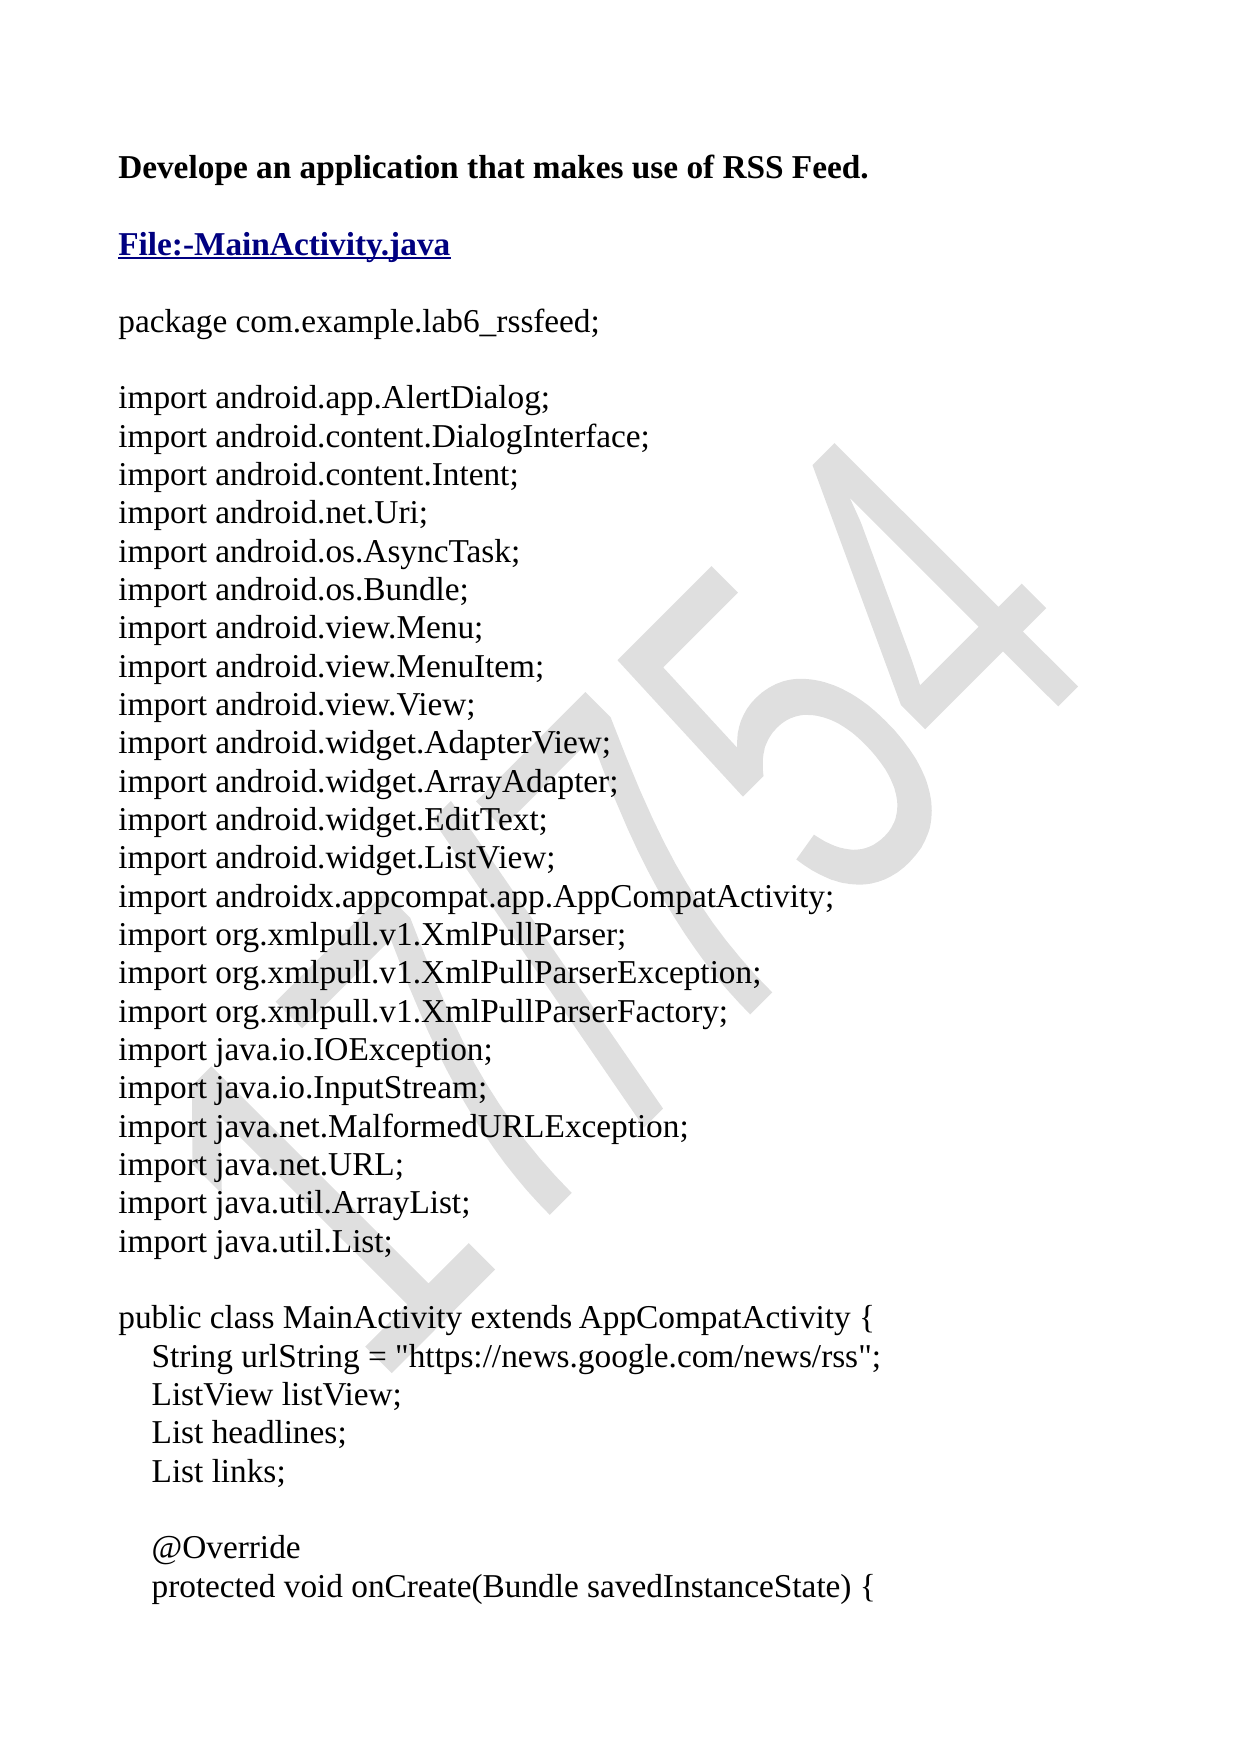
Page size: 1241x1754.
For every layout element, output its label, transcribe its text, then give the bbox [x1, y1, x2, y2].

text import org.xmlpull.v1.XmlPullParserException; [341, 953, 410, 991]
text import org.xmlpull.v1.XmlPullParserFactory; [118, 991, 301, 1029]
text import java.io.IOException; [118, 1029, 445, 1068]
text import java.util.List; [118, 1221, 360, 1259]
text import android.widget.AdapterView; [118, 723, 553, 761]
text ListView listView; [118, 1374, 1122, 1413]
text [680, 684, 774, 723]
text import org.xmlpull.v1.XmlPullParserException; [557, 953, 727, 991]
text import android.os.AsyncTask; [118, 531, 850, 569]
text import android.widget.ArrayAdapter; [918, 761, 1122, 799]
text [933, 684, 1122, 723]
text import java.util.List; [368, 1221, 1122, 1259]
text import java.io.IOException; [458, 1029, 602, 1068]
text import java.net.URL; [530, 1144, 1122, 1183]
text "https://news.google.com/news/rss"; [392, 1336, 1122, 1374]
text import android.widget.ArrayAdapter; [533, 761, 614, 799]
text [886, 493, 1122, 531]
text [962, 569, 1122, 608]
text import android.widget.AdapterView; [763, 723, 878, 761]
text import org.xmlpull.v1.XmlPullParserException; [118, 953, 323, 991]
text [927, 799, 1122, 838]
text import java.net.URL; [291, 1144, 519, 1183]
text import org.xmlpull.v1.XmlPullParser; [408, 914, 523, 953]
text import org.xmlpull.v1.XmlPullParser; [708, 914, 1122, 953]
text [879, 569, 958, 608]
text import java.net.MalformedURLException; [253, 1106, 490, 1144]
text public class MainActivity extends AppCompatActivity { [430, 1298, 1122, 1336]
text import android.widget.ArrayAdapter; [118, 761, 515, 799]
text import androidx.appcompat.app.AppCompatActivity; [684, 876, 1122, 914]
text [847, 454, 1122, 493]
text package com.example.lab6_rssfeed; [118, 301, 1122, 339]
text [834, 684, 917, 723]
text [893, 608, 977, 646]
text import androidx.appcompat.app.AppCompatActivity; [118, 876, 496, 914]
text import android.widget.AdapterView; [614, 723, 709, 761]
text import org.xmlpull.v1.XmlPullParserException; [738, 953, 1122, 991]
text import org.xmlpull.v1.XmlPullParserException; [425, 953, 549, 991]
text import java.io.InputStream; [118, 1068, 208, 1106]
text import android.widget.ListView; [894, 838, 1122, 876]
text import java.io.InputStream; [636, 1068, 1122, 1106]
text import java.io.InputStream; [478, 1068, 628, 1106]
text import java.net.MalformedURLException; [118, 1106, 192, 1144]
text import android.net.Uri; [118, 493, 836, 531]
text [1024, 608, 1122, 646]
text [664, 646, 892, 684]
text [853, 503, 881, 531]
text [907, 646, 958, 684]
text import android.widget.EditText; [118, 799, 631, 838]
text import java.io.IOException; [609, 1029, 1122, 1068]
text import java.net.URL; [118, 1144, 210, 1183]
text import android.widget.ListView; [821, 838, 881, 849]
text import android.os.Bundle; [118, 569, 707, 608]
text import org.xmlpull.v1.XmlPullParserFactory; [324, 991, 426, 1029]
text [716, 569, 864, 608]
text [1039, 646, 1122, 684]
text import android.app.AlertDialog; [118, 378, 1122, 416]
text import android.widget.ListView; [118, 838, 470, 876]
text import android.widget.ArrayAdapter; [629, 761, 896, 799]
text List headlines; [118, 1413, 1122, 1451]
text import android.content.Intent; [118, 454, 822, 493]
text import java.util.ArrayList; [118, 1183, 322, 1221]
text import android.view.View; [118, 684, 674, 723]
text String urlString = [118, 1336, 391, 1374]
text [924, 531, 1122, 569]
text import java.net.MalformedURLException; [502, 1106, 1122, 1144]
text protected void onCreate(Bundle savedInstanceState) { [118, 1566, 1122, 1604]
text public class MainActivity extends AppCompatActivity { [118, 1298, 406, 1336]
text import android.widget.ListView; [663, 838, 820, 876]
text [972, 653, 1034, 684]
text [645, 799, 897, 838]
text import java.io.InputStream; [215, 1068, 466, 1106]
text [686, 608, 878, 646]
text import android.view.Menu; [118, 608, 668, 646]
text import java.net.URL; [221, 1144, 284, 1183]
text [865, 531, 919, 569]
text import android.widget.AdapterView; [889, 723, 1122, 761]
text import androidx.appcompat.app.AppCompatActivity; [504, 876, 671, 914]
text Develope an application that makes use of RSS Feed. [118, 148, 1122, 186]
text import org.xmlpull.v1.XmlPullParserFactory; [441, 991, 575, 1029]
text List links; [118, 1451, 1122, 1489]
text File:-MainActivity.java [118, 224, 1122, 263]
text import org.xmlpull.v1.XmlPullParserFactory; [583, 991, 1122, 1029]
text import android.view.MenuItem; [118, 646, 638, 684]
text import java.util.ArrayList; [330, 1183, 1122, 1221]
text import org.xmlpull.v1.XmlPullParser; [530, 914, 697, 953]
text import org.xmlpull.v1.XmlPullParser; [118, 914, 362, 953]
text import android.content.DialogInterface; [118, 416, 1122, 454]
text @Override [118, 1528, 1122, 1566]
text import android.widget.ListView; [478, 838, 650, 876]
